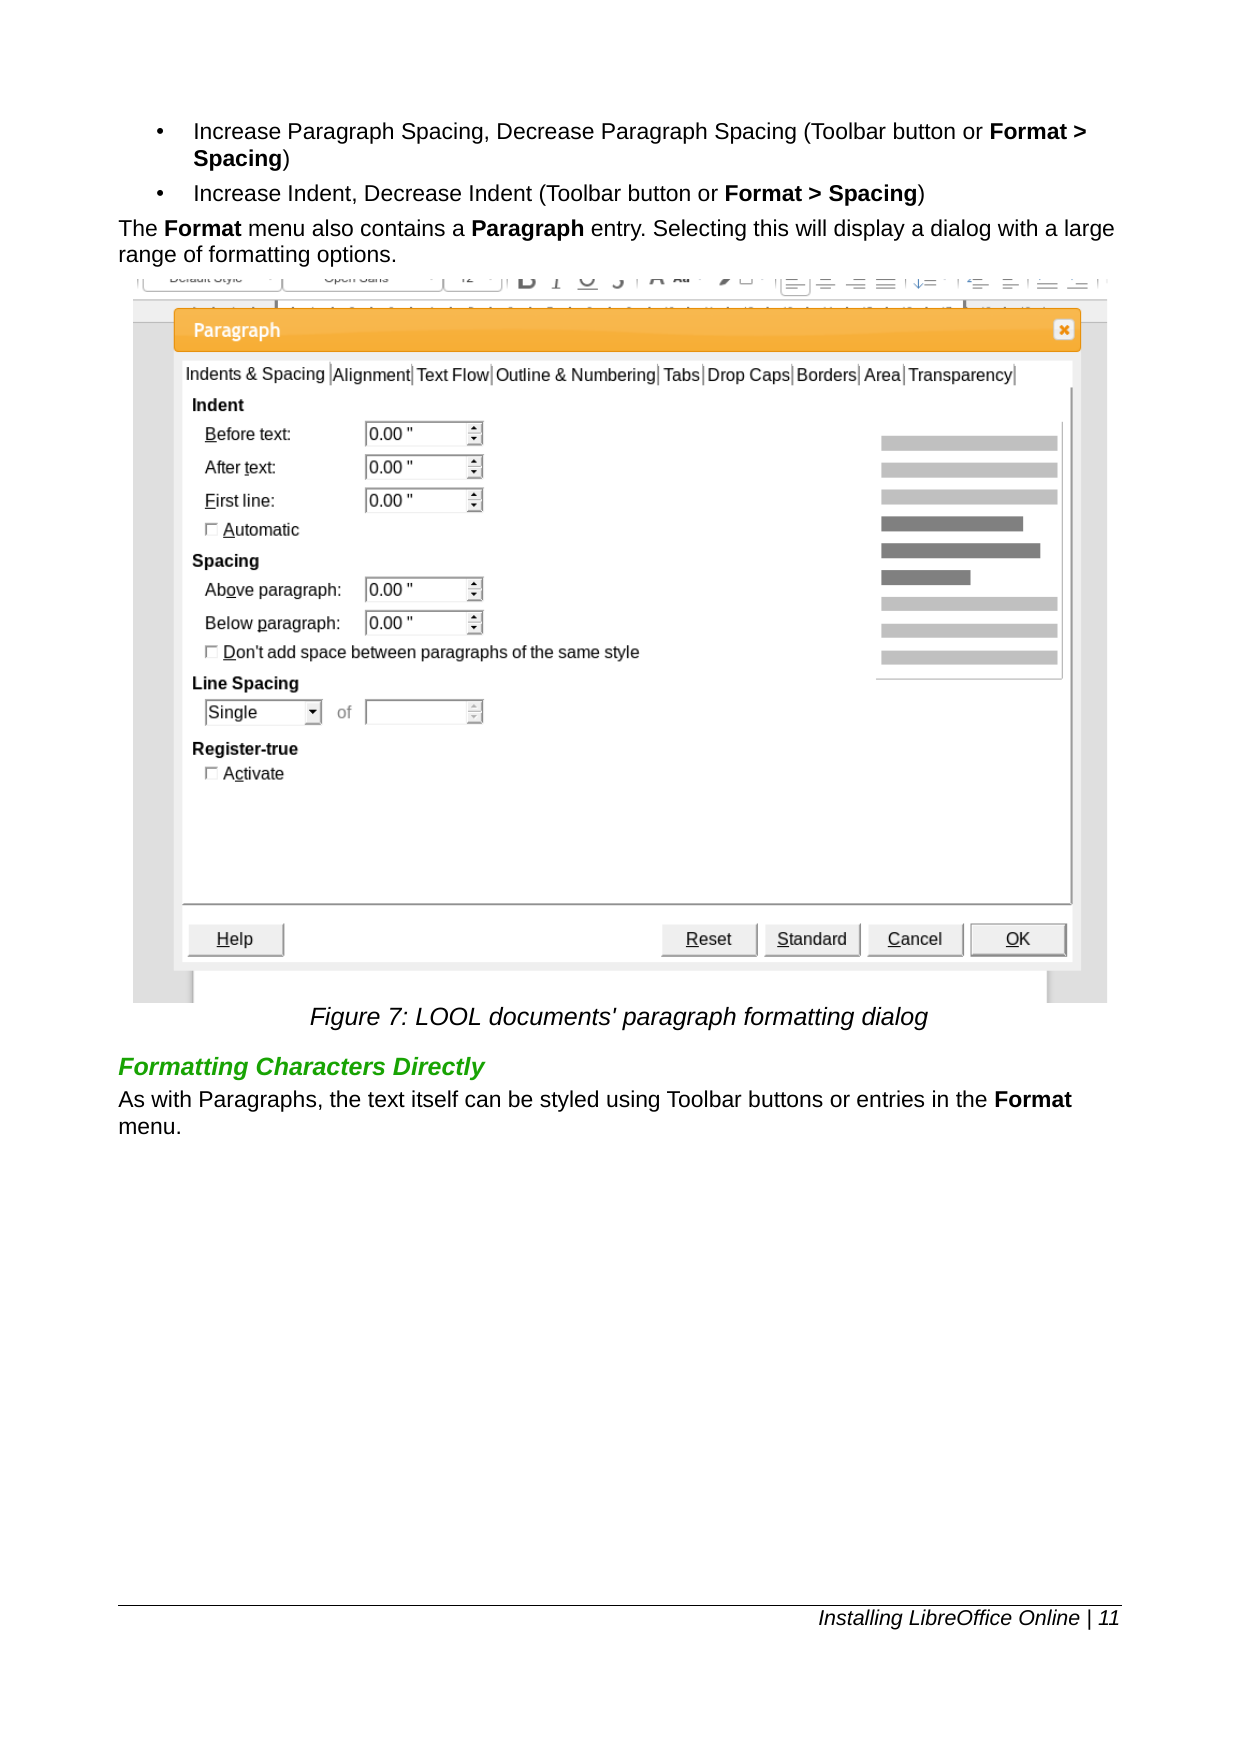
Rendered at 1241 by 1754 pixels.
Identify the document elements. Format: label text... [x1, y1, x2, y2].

list Increase Indent, Decrease Indent (Toolbar button or Format > Spacing) [156, 180, 1122, 206]
picture [133, 279, 1108, 1003]
text Figure 7: LOOL documents' paragraph formatting dialog [123, 279, 1117, 1031]
text As with Paragraphs, the text itself can be styled using Toolbar buttons or entries in the Format menu. [118, 1086, 1122, 1139]
list The Format menu also contains a Paragraph entry. Selecting this will display a dialog with a large range of formatting options. [118, 215, 1122, 268]
list Increase Paragraph Spacing, Decrease Paragraph Spacing (Toolbar button or Format > Spacing) [156, 118, 1122, 171]
subtitle Formatting Characters Directly [118, 1052, 1122, 1080]
